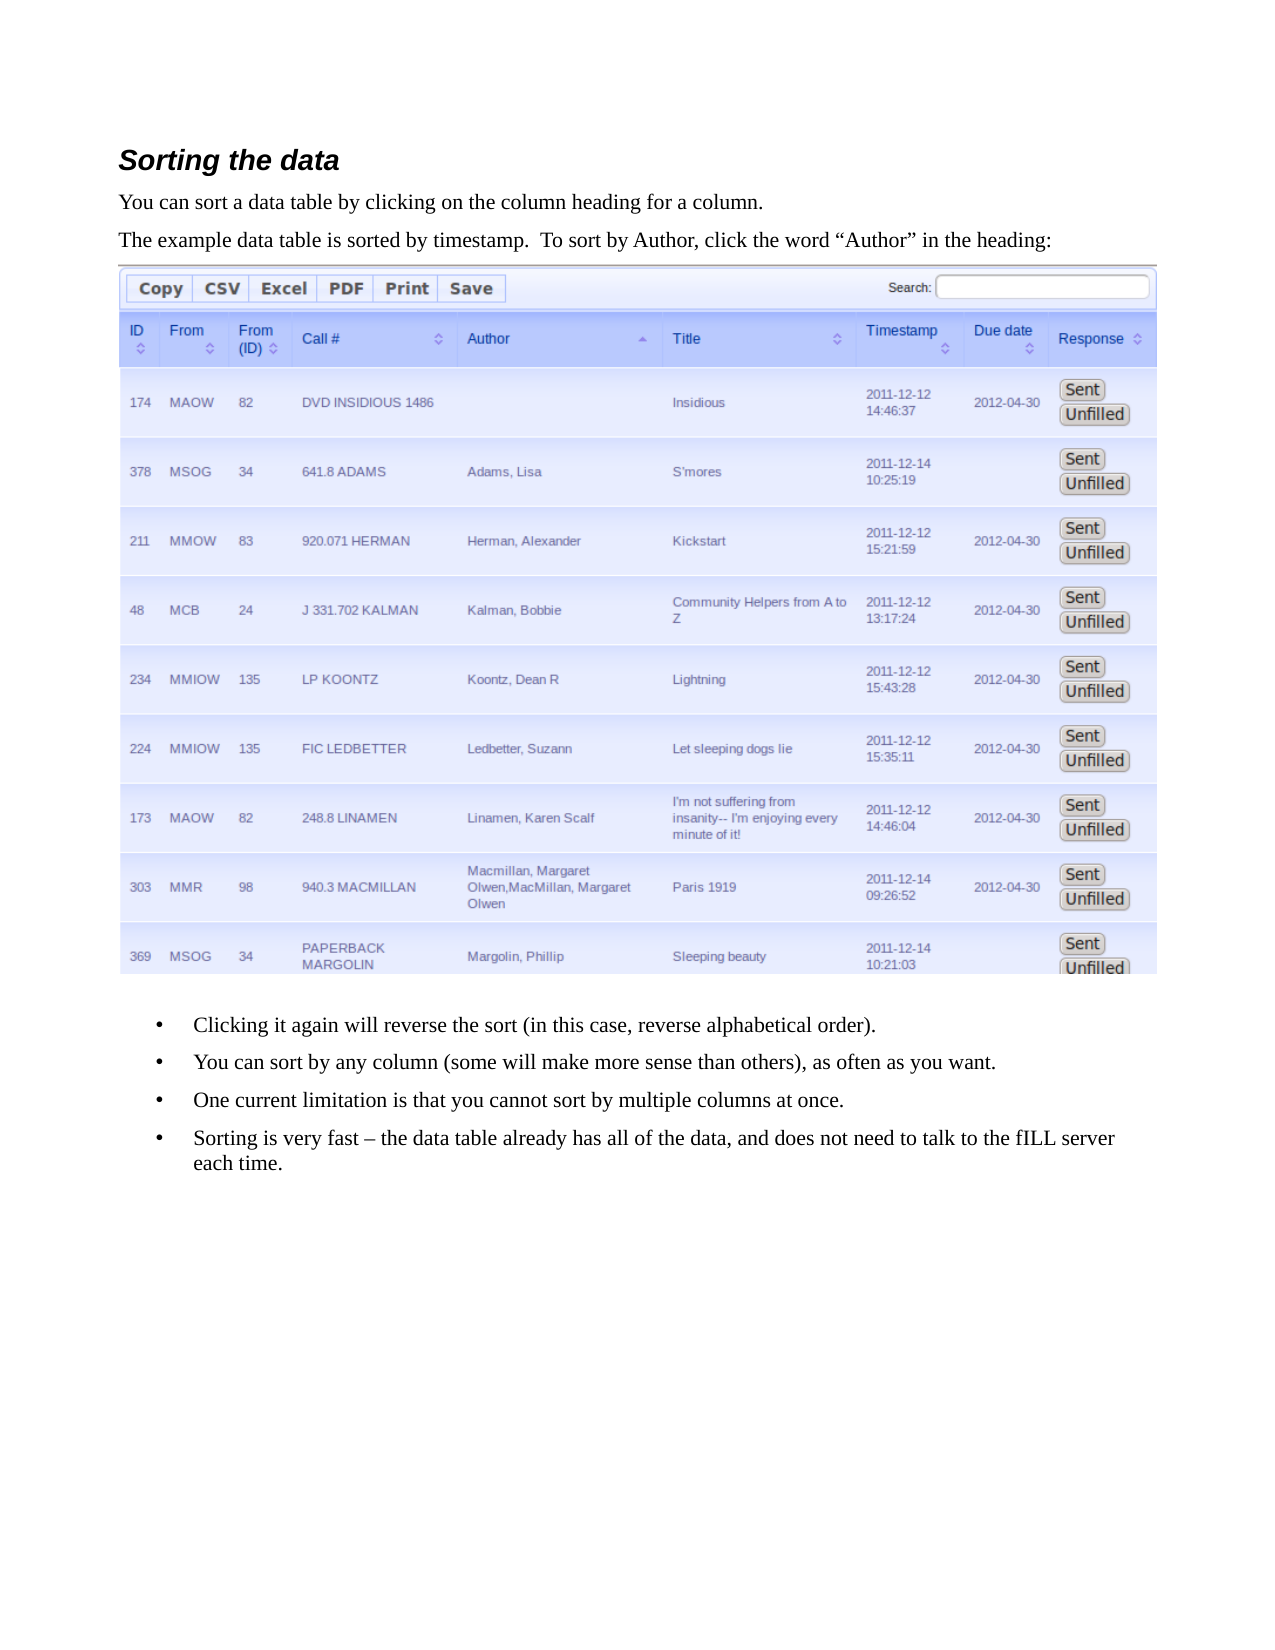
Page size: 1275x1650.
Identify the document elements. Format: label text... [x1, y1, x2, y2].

picture [118, 264, 1157, 974]
list You can sort by any column (some will make more sense than others), as often as you want. [156, 1049, 1157, 1074]
subtitle Sorting the data [118, 143, 1157, 177]
list One current limitation is that you cannot sort by multiple columns at once. [156, 1087, 1157, 1112]
text You can sort a data table by clicking on the column heading for a column. [118, 189, 1157, 214]
list Sorting is very fast – the data table already has all of the data, and does not need to talk to the fILL server each time. [156, 1125, 1157, 1175]
list Clicking it again will reverse the sort (in this case, reverse alphabetical order). [156, 1012, 1157, 1037]
text The example data table is sorted by timestamp. To sort by Author, click the word “Author” in the heading: [118, 227, 1157, 252]
